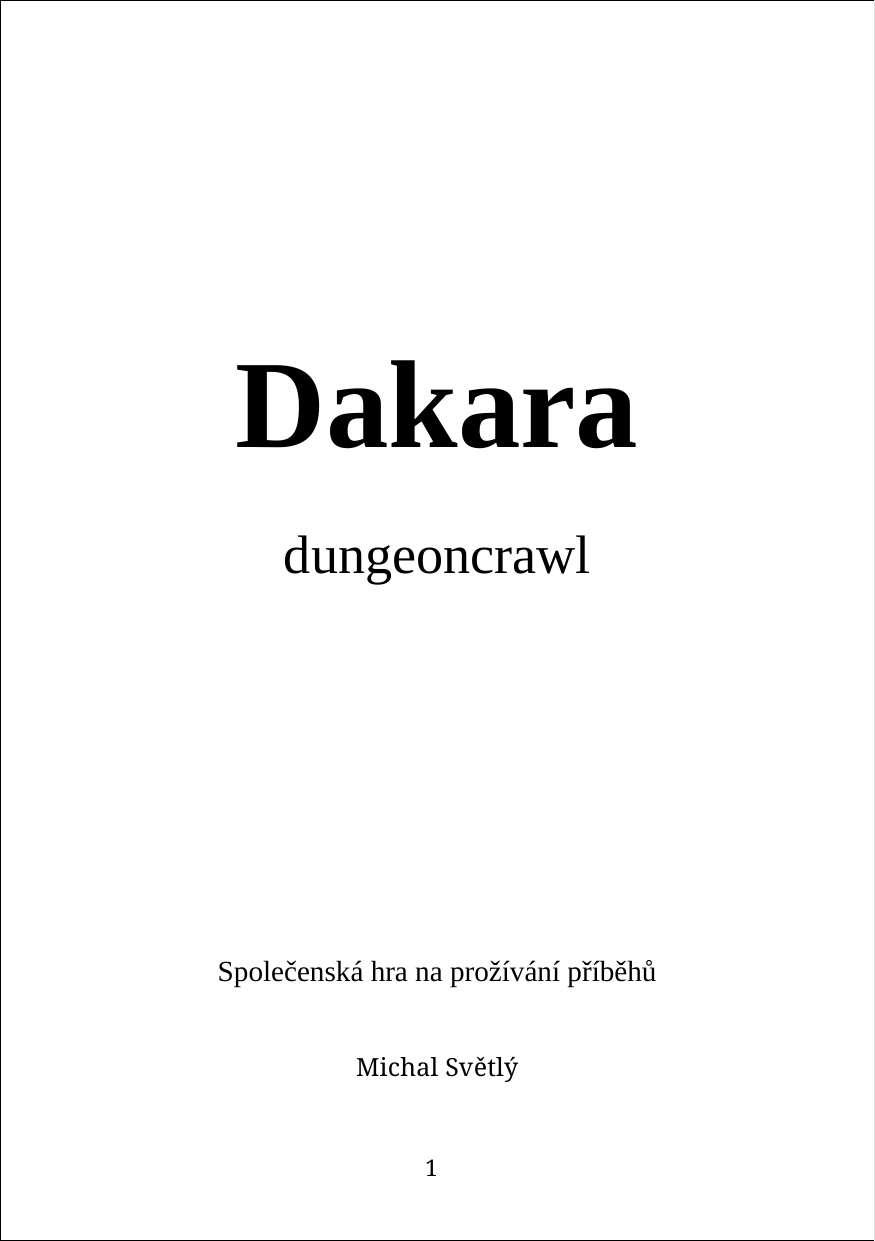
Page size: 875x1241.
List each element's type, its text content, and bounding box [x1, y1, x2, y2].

text Michal Světlý [118, 1050, 756, 1084]
text Dakara [118, 331, 756, 475]
text dungeoncrawl [118, 523, 756, 585]
text Společenská hra na prožívání příběhů [118, 954, 756, 988]
